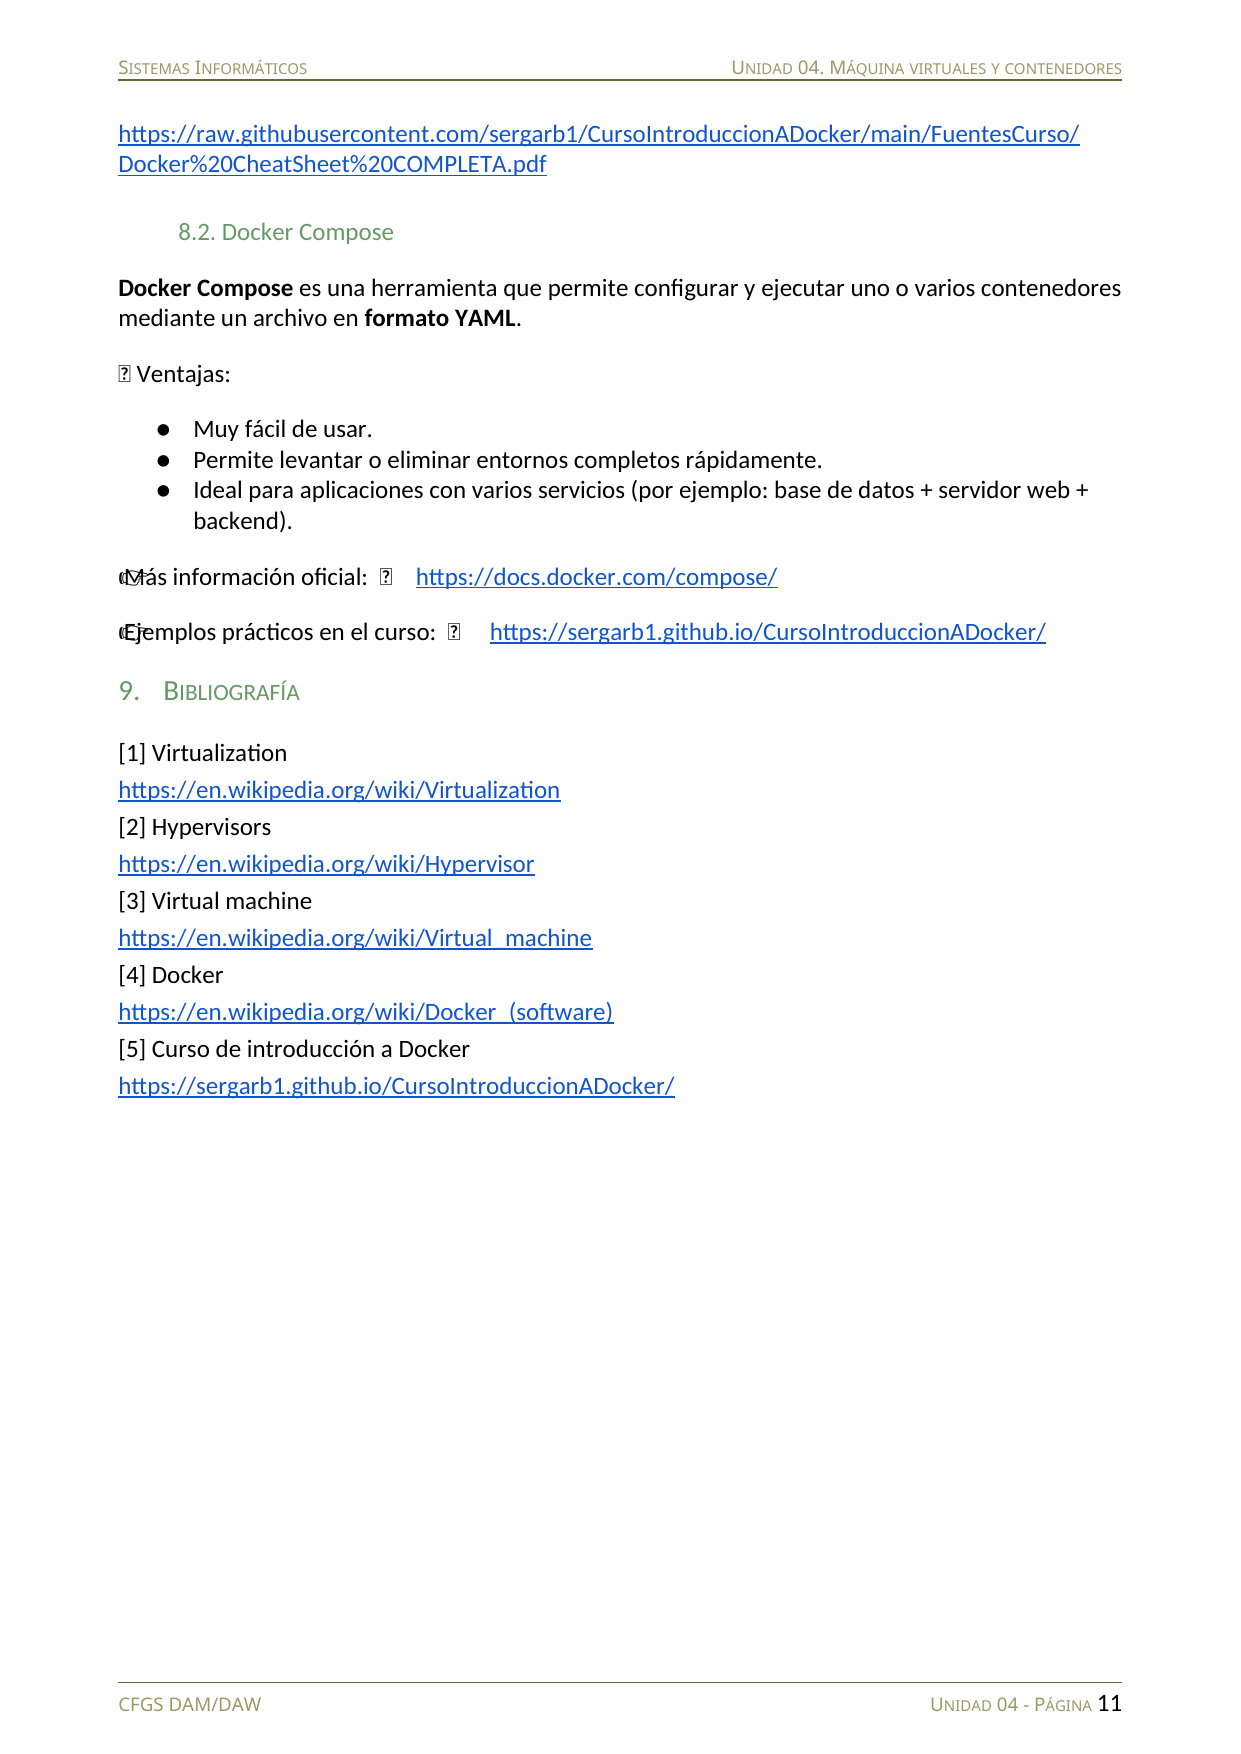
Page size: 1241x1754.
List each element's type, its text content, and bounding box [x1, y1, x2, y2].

text https://en.wikipedia.org/wiki/Hypervisor [118, 848, 1122, 879]
subtitle Bibliografía [118, 672, 1122, 707]
text [5] Curso de introducción a Docker [118, 1033, 1122, 1064]
text https://en.wikipedia.org/wiki/Docker_(software) [118, 996, 1122, 1027]
list Ideal para aplicaciones con varios servicios (por ejemplo: base de datos + servidor web + backend). [156, 475, 1122, 536]
text https://sergarb1.github.io/CursoIntroduccionADocker/ [118, 1070, 1122, 1101]
text [1] Virtualization [118, 737, 1122, 768]
text [4] Docker [118, 959, 1122, 990]
text ✅ Ventajas: [118, 358, 1122, 389]
list Permite levantar o eliminar entornos completos rápidamente. [156, 444, 1122, 475]
text [2] Hypervisors [118, 811, 1122, 842]
text Docker Compose es una herramienta que permite configurar y ejecutar uno o varios contenedores mediante un archivo en formato YAML. [118, 272, 1122, 333]
text 📖 Más información oficial: 👉 https://docs.docker.com/compose/ [118, 561, 1122, 591]
text [3] Virtual machine [118, 885, 1122, 916]
list Muy fácil de usar. [156, 414, 1122, 444]
text https://en.wikipedia.org/wiki/Virtual_machine [118, 922, 1122, 953]
text https://raw.githubusercontent.com/sergarb1/CursoIntroduccionADocker/main/FuentesCurso/Docker%20CheatSheet%20COMPLETA.pdf [118, 118, 1122, 179]
text https://en.wikipedia.org/wiki/Virtualization [118, 774, 1122, 805]
subtitle 8.2. Docker Compose [178, 217, 1122, 247]
text 📌 Ejemplos prácticos en el curso: 👉 https://sergarb1.github.io/CursoIntroduccionADocker/ [118, 616, 1122, 647]
